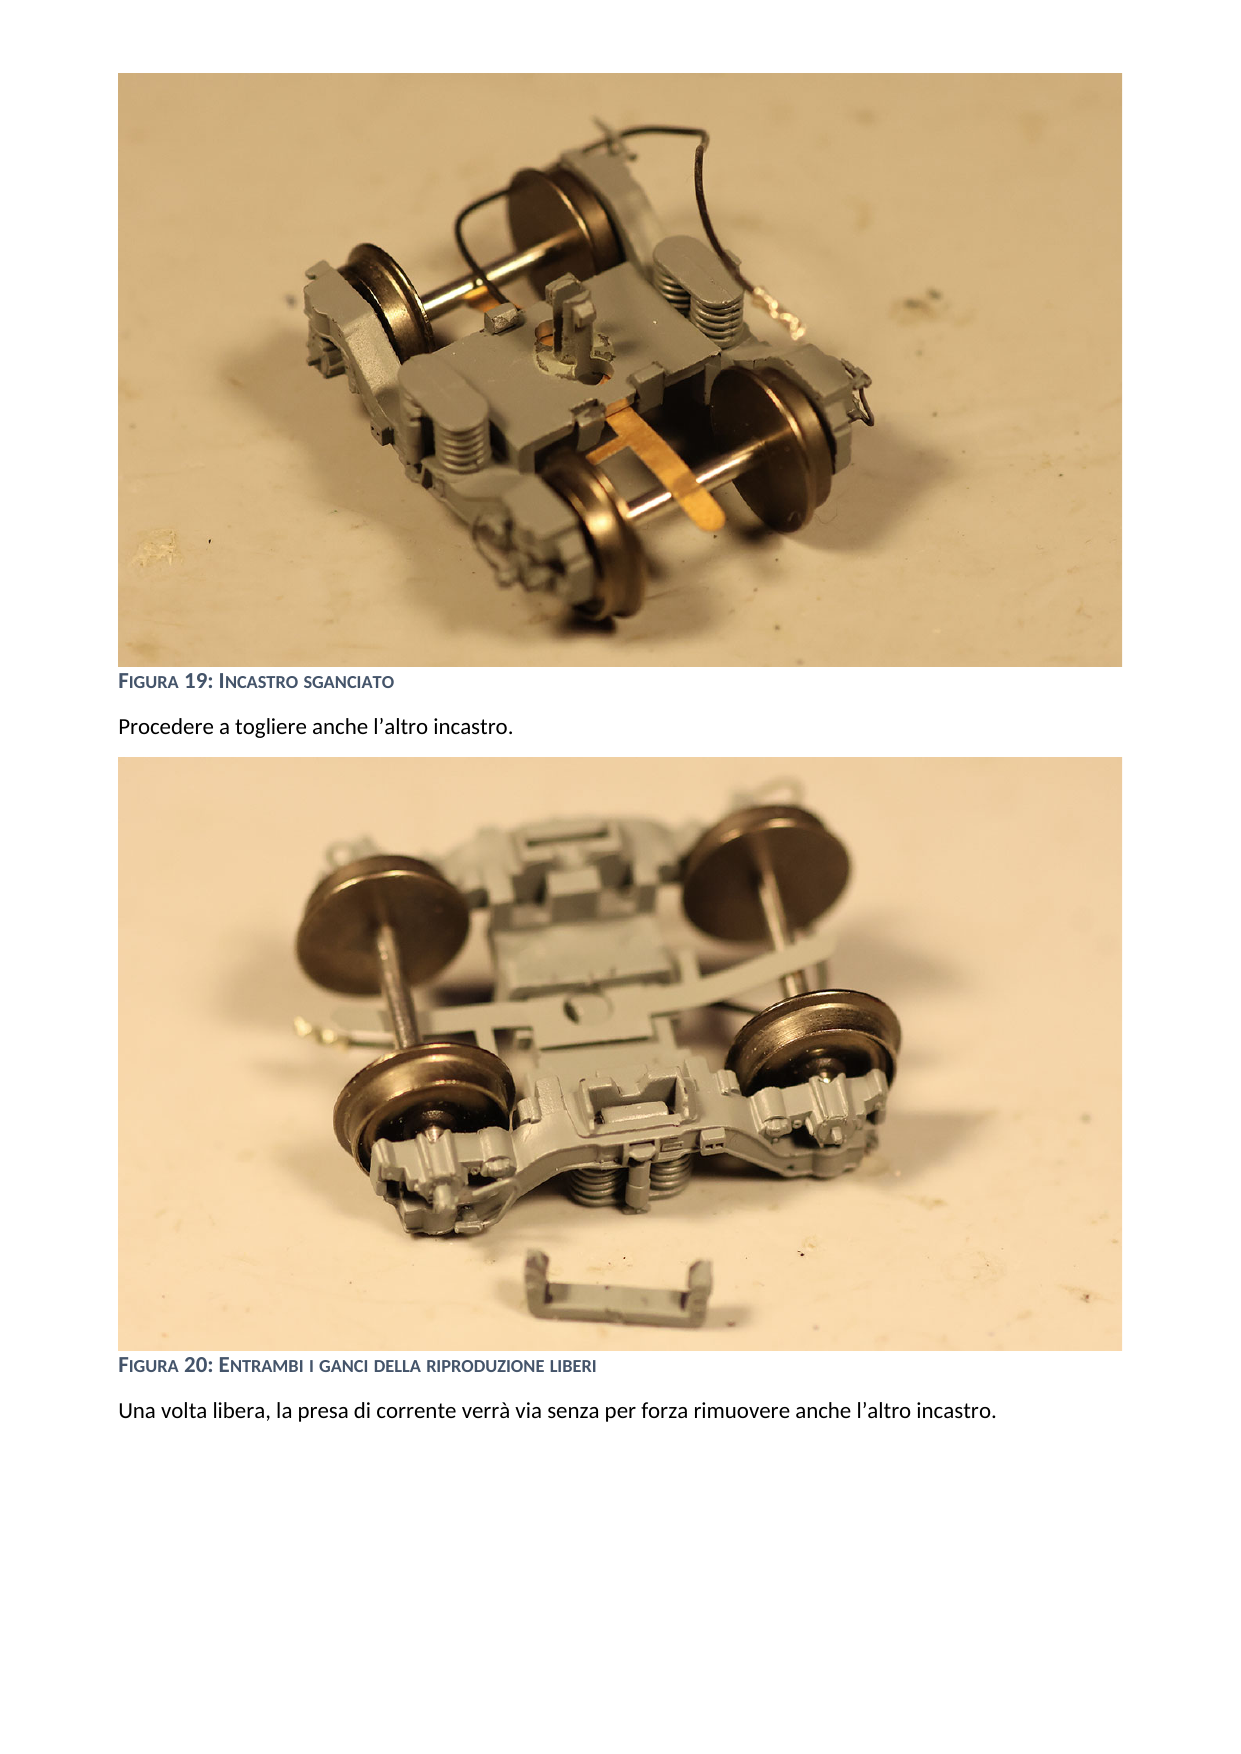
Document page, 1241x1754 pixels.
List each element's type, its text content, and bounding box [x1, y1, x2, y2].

picture [118, 73, 1123, 667]
text Una volta libera, la presa di corrente verrà via senza per forza rimuovere anche l’altro incastro. [118, 1396, 1122, 1424]
picture [118, 757, 1123, 1351]
text Figura 19: Incastro sganciato [118, 667, 1122, 694]
text Procedere a togliere anche l’altro incastro. [118, 712, 1122, 740]
text Figura 20: Entrambi i ganci della riproduzione liberi [118, 1351, 1122, 1378]
